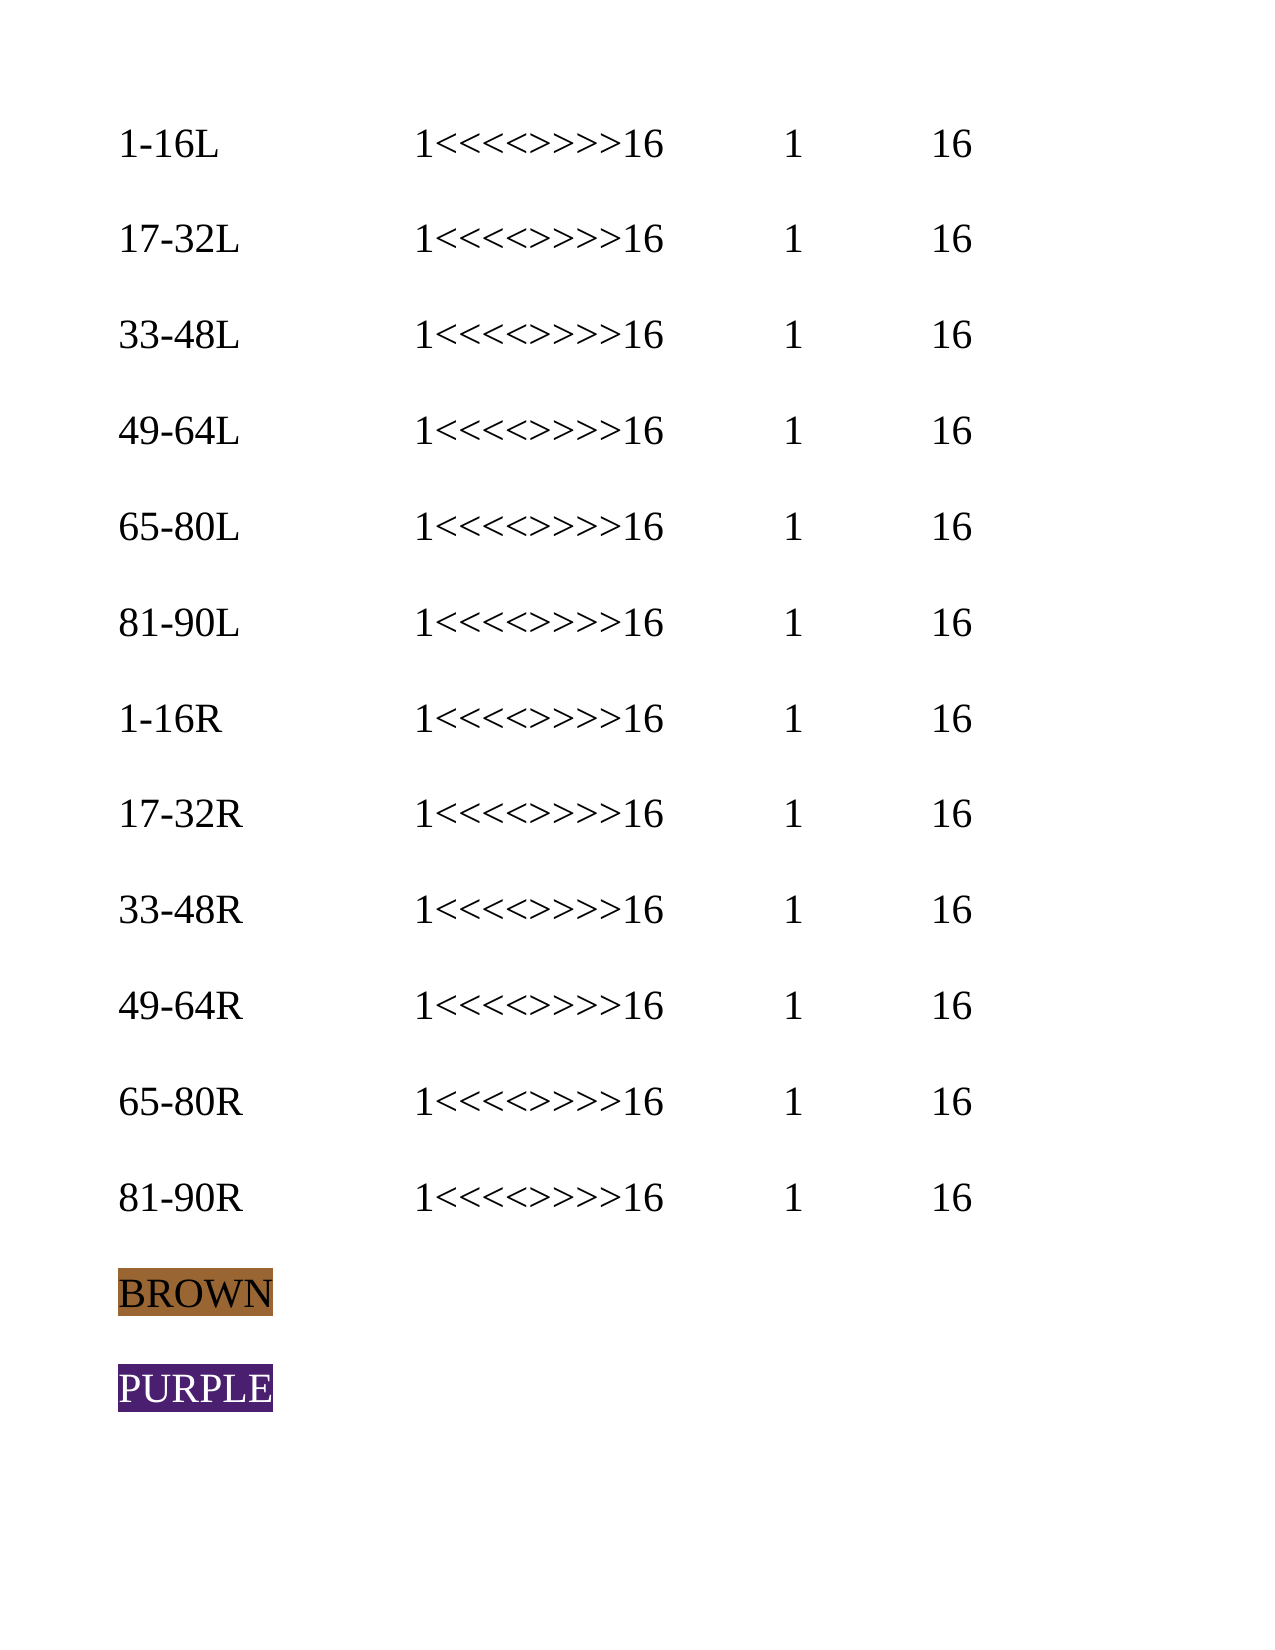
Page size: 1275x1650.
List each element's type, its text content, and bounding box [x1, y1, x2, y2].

text PURPLE [118, 1364, 1157, 1412]
text 65-80R 1<<<<>>>>16 1 16 [118, 1076, 1157, 1124]
text 33-48R 1<<<<>>>>16 1 16 [118, 885, 1157, 933]
text 81-90L 1<<<<>>>>16 1 16 [118, 597, 1157, 645]
text 81-90R 1<<<<>>>>16 1 16 [118, 1172, 1157, 1220]
text BROWN [118, 1268, 1157, 1316]
text 33-48L 1<<<<>>>>16 1 16 [118, 310, 1157, 358]
text 17-32L 1<<<<>>>>16 1 16 [118, 214, 1157, 262]
text 1-16L 1<<<<>>>>16 1 16 [118, 118, 1157, 166]
text 65-80L 1<<<<>>>>16 1 16 [118, 501, 1157, 549]
text 17-32R 1<<<<>>>>16 1 16 [118, 789, 1157, 837]
text 49-64R 1<<<<>>>>16 1 16 [118, 981, 1157, 1028]
text 1-16R 1<<<<>>>>16 1 16 [118, 693, 1157, 741]
text 49-64L 1<<<<>>>>16 1 16 [118, 406, 1157, 453]
